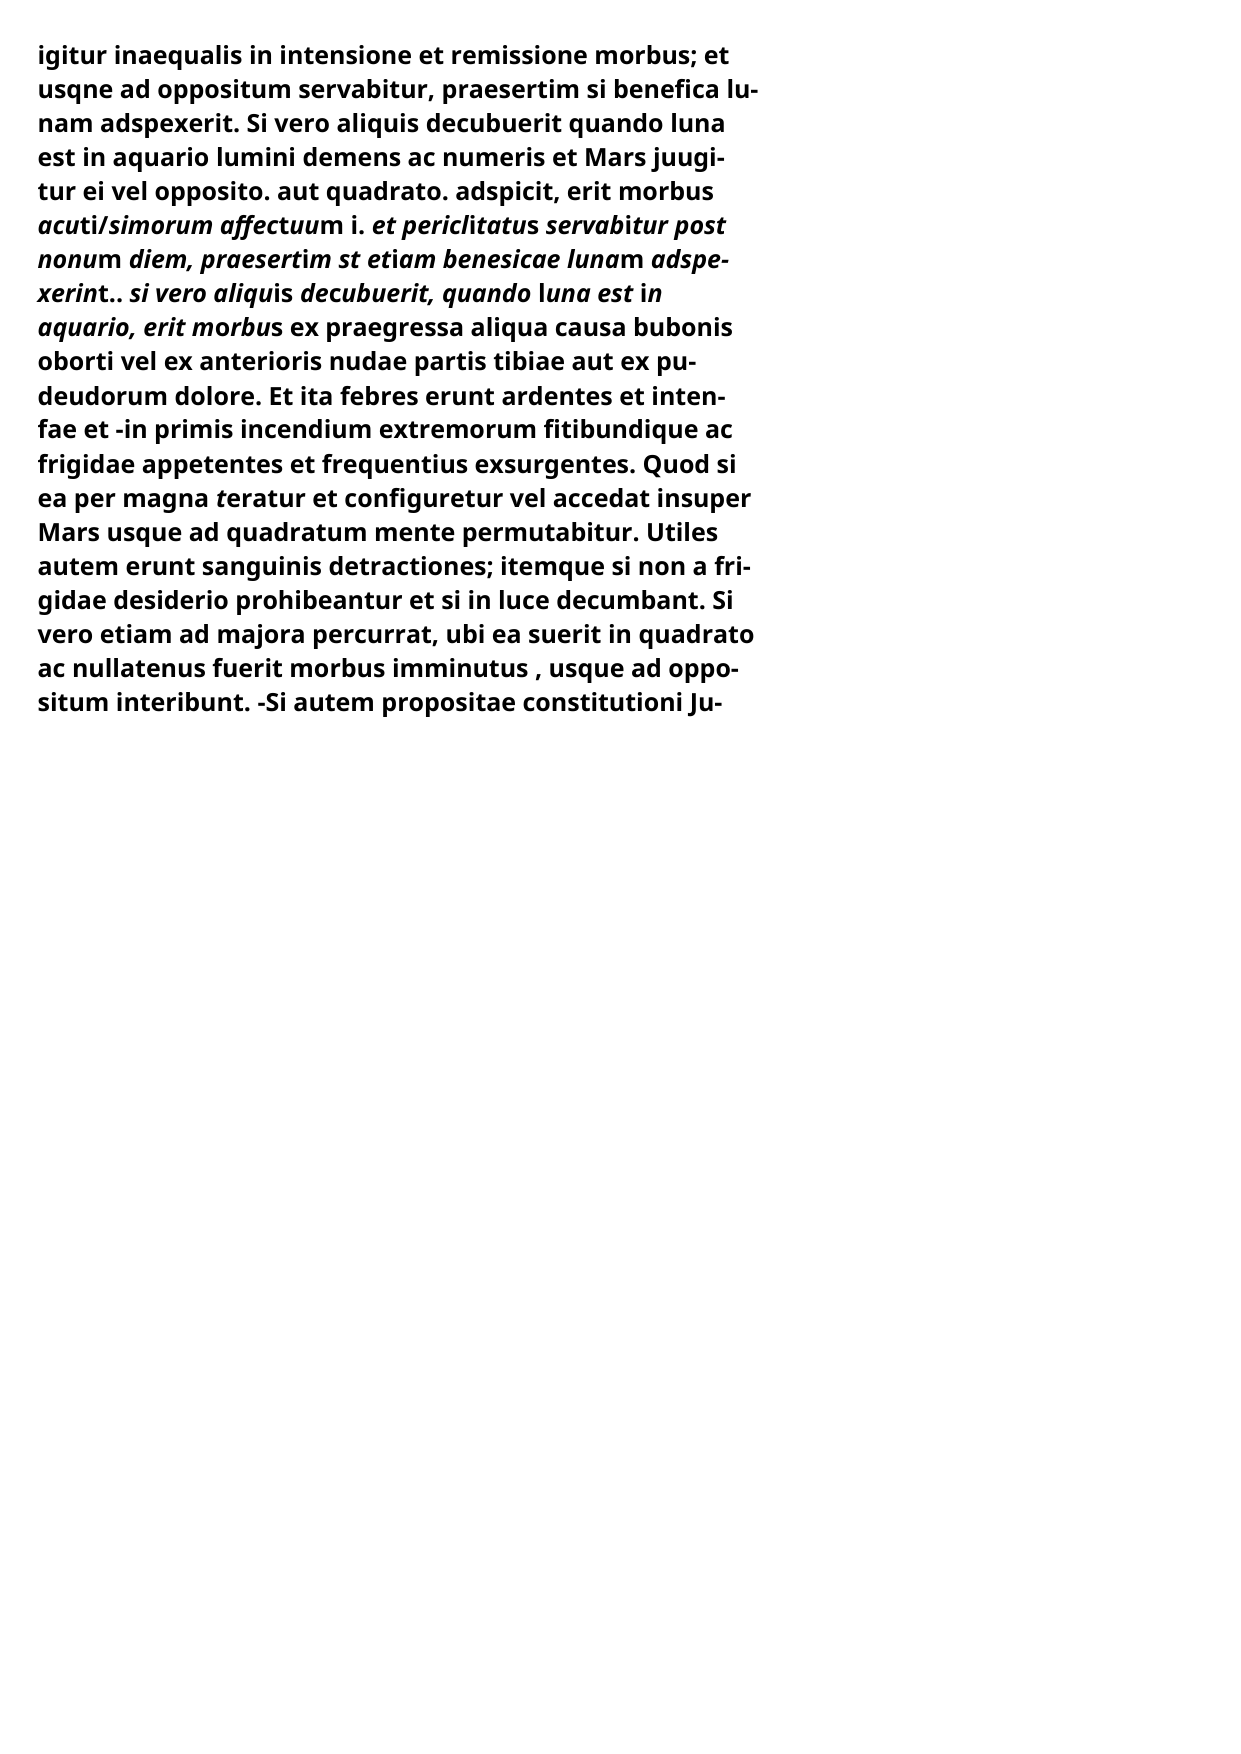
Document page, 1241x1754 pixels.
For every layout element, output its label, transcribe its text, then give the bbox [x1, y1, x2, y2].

text igitur inaequalis in intensione et remissione morbus; et usqne ad oppositum servabitur, praesertim si benefica lu- nam adspexerit. Si vero aliquis decubuerit quando luna est in aquario lumini demens ac numeris et Mars juugi- tur ei vel opposito. aut quadrato. adspicit, erit morbus acuti/simorum affectuum i. et periclitatus servabitur post nonum diem, praesertim st etiam benesicae lunam adspe- xerint.. si vero aliquis decubuerit, quando luna est in aquario, erit morbus ex praegressa aliqua causa bubonis oborti vel ex anterioris nudae partis tibiae aut ex pu- deudorum dolore. Et ita febres erunt ardentes et inten- fae et -in primis incendium extremorum fitibundique ac frigidae appetentes et frequentius exsurgentes. Quod si ea per magna teratur et configuretur vel accedat insuper Mars usque ad quadratum mente permutabitur. Utiles autem erunt sanguinis detractiones; itemque si non a fri- gidae desiderio prohibeantur et si in luce decumbant. Si vero etiam ad majora percurrat, ubi ea suerit in quadrato ac nullatenus fuerit morbus imminutus , usque ad oppo- situm interibunt. -Si autem propositae constitutioni Ju- [37, 37, 1203, 719]
